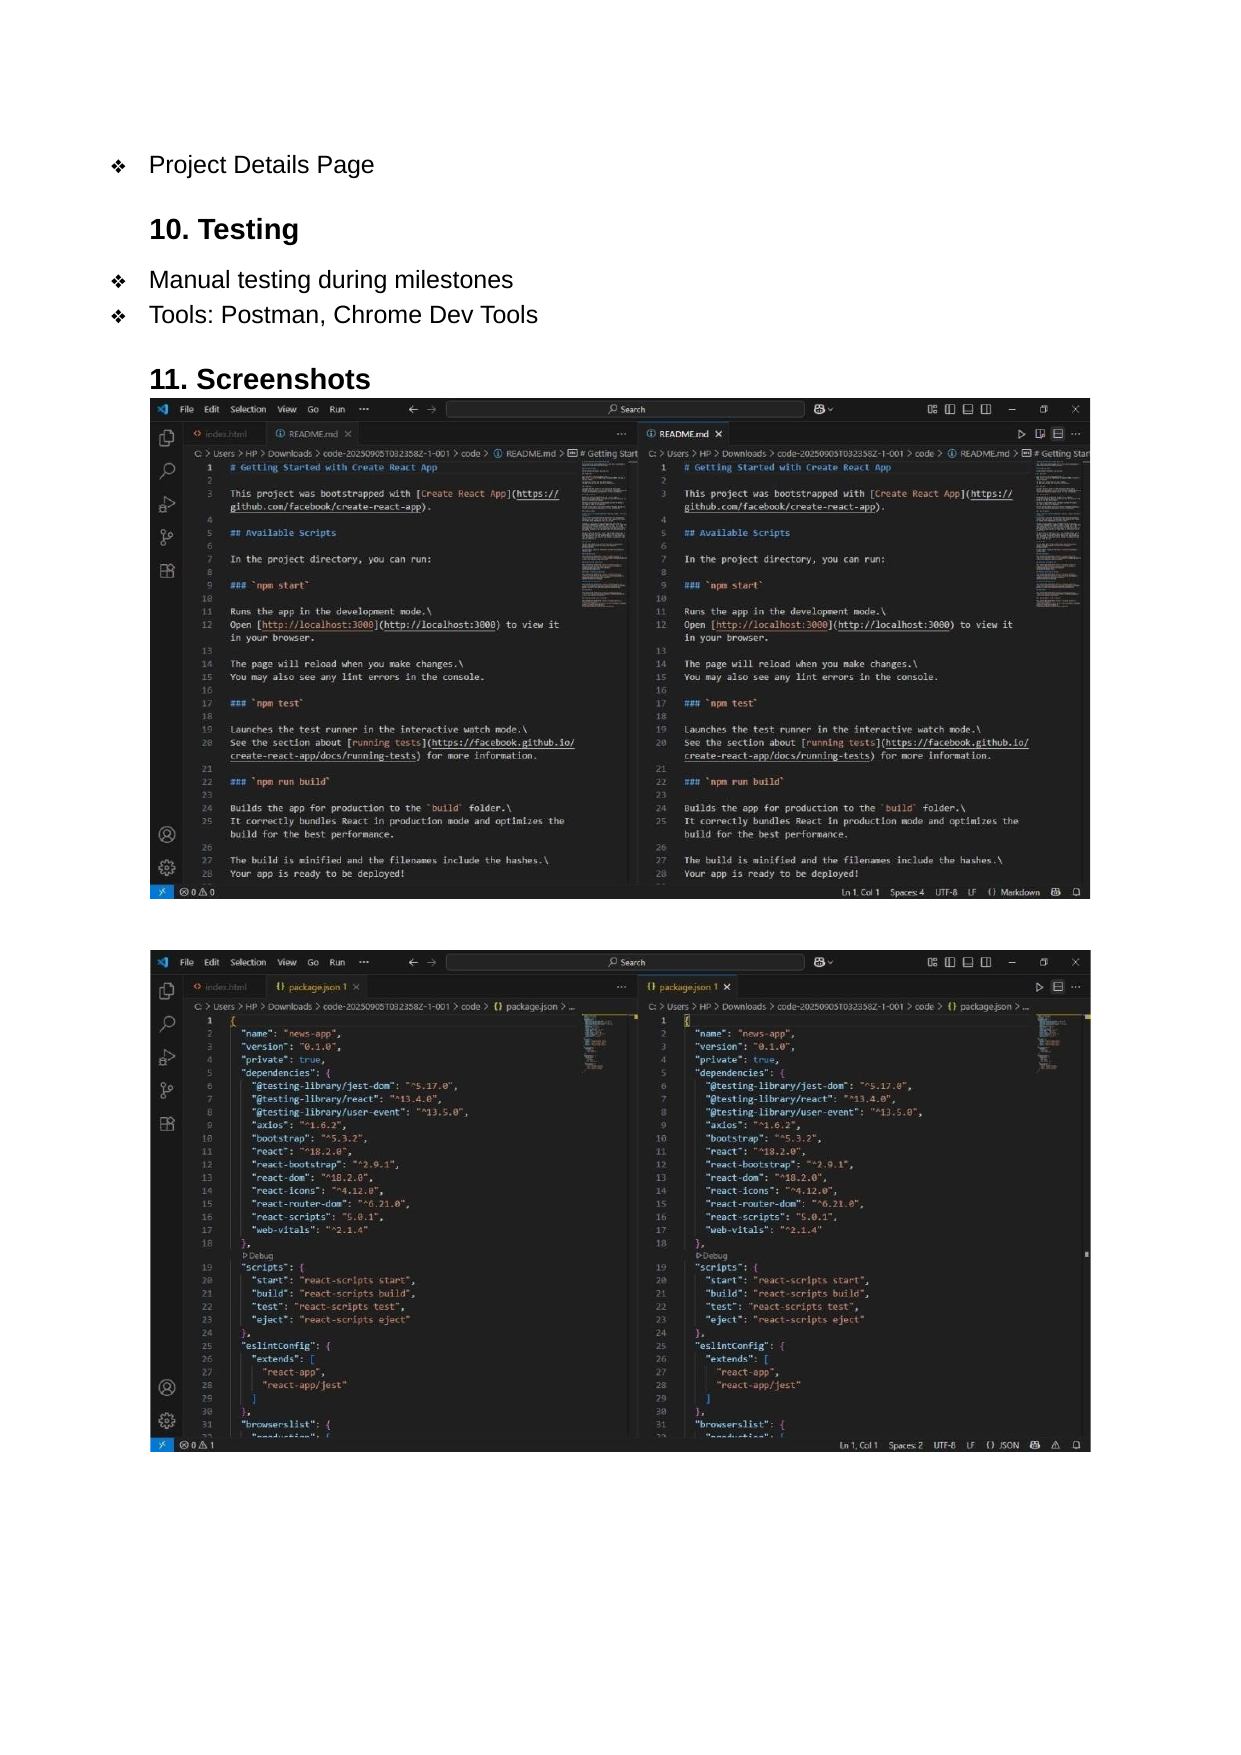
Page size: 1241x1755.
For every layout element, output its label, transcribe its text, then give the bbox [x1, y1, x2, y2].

subtitle 11. Screenshots [149, 362, 1111, 396]
list Project Details Page [111, 150, 1084, 179]
subtitle 10. Testing [149, 212, 1111, 246]
list Manual testing during milestones [111, 265, 1084, 294]
list Tools: Postman, Chrome Dev Tools [111, 300, 1084, 329]
